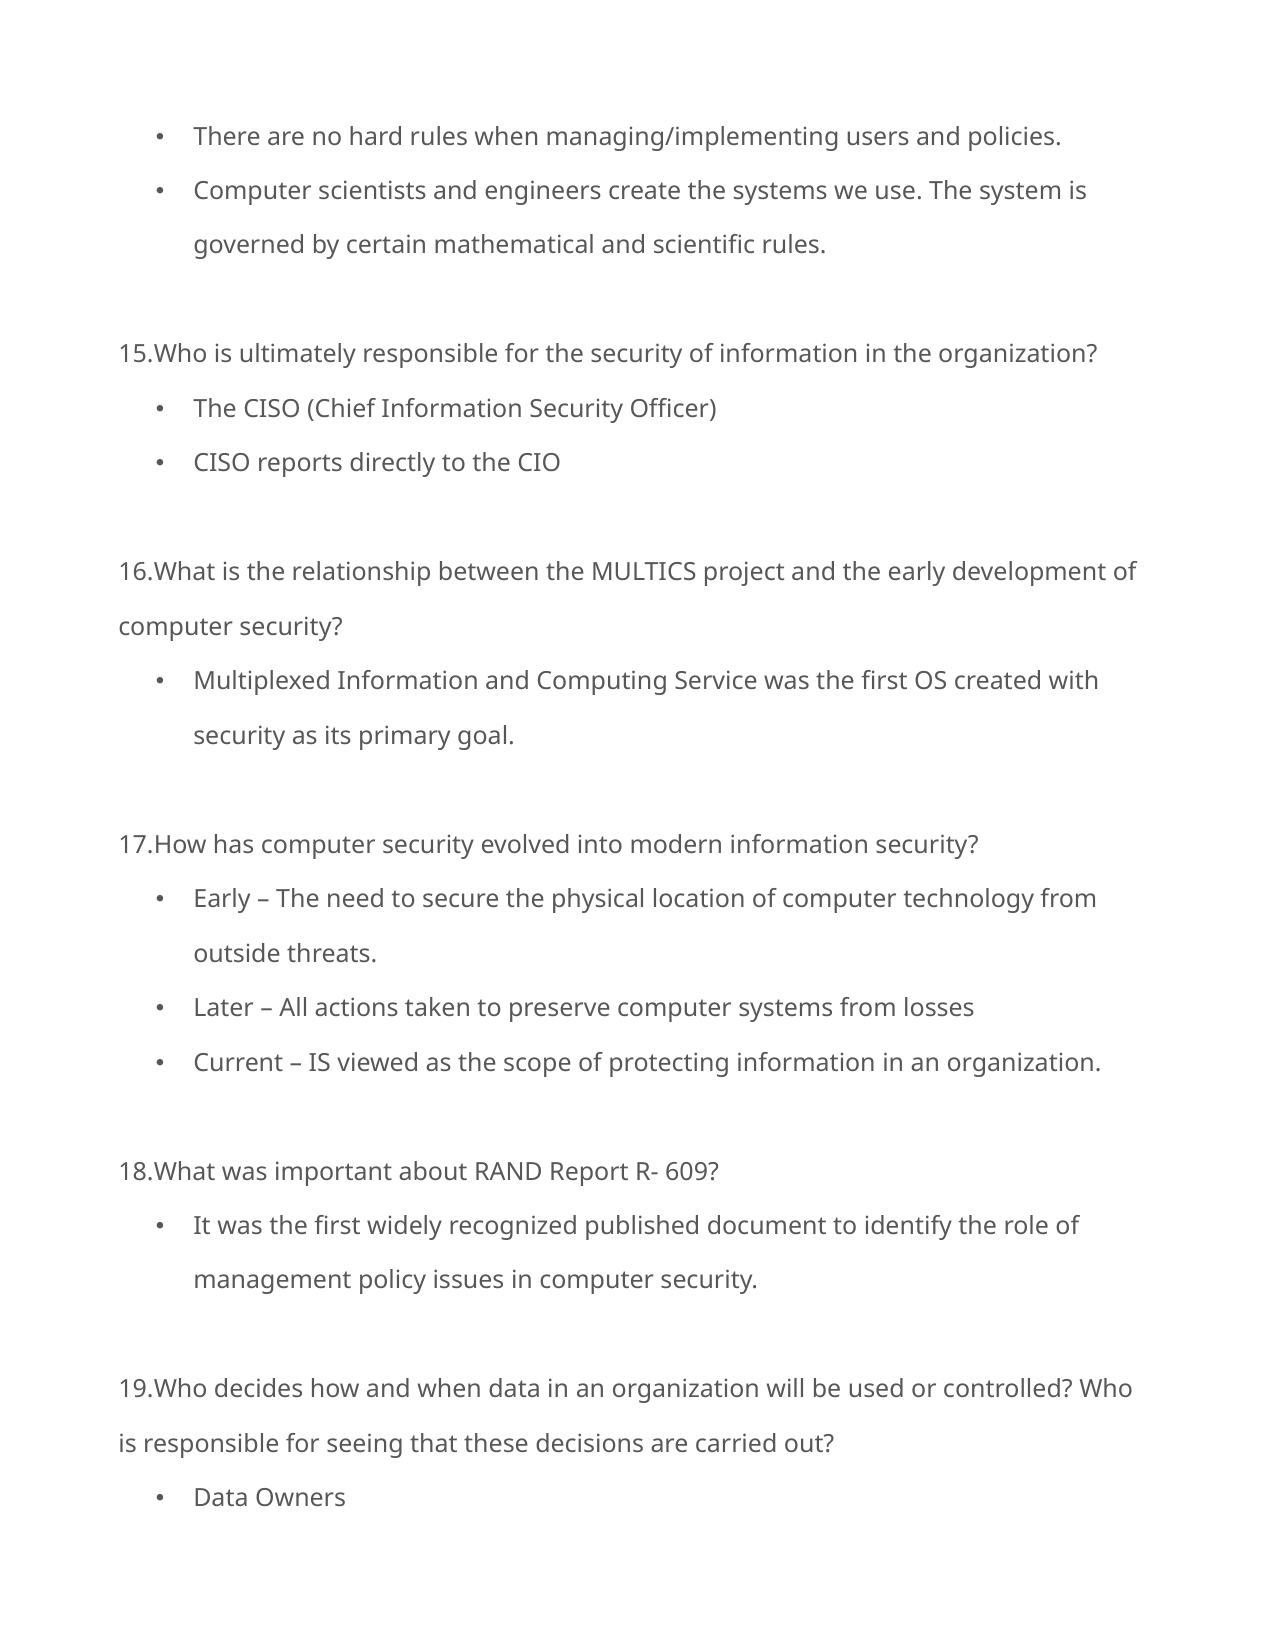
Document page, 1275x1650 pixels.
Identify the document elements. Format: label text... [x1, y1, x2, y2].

list Who decides how and when data in an organization will be used or controlled? Who is responsible for seeing that these decisions are carried out? [118, 1371, 1157, 1460]
list The CISO (Chief Information Security Officer) [156, 391, 1157, 424]
list CISO reports directly to the CIO [156, 445, 1157, 479]
list Early – The need to secure the physical location of computer technology from outside threats. [156, 881, 1157, 969]
list Data Owners [156, 1480, 1157, 1514]
list Current – IS viewed as the scope of protecting information in an organization. [156, 1044, 1157, 1078]
list Who is ultimately responsible for the security of information in the organization? [118, 336, 1157, 370]
list How has computer security evolved into modern information security? [118, 826, 1157, 860]
list Computer scientists and engineers create the systems we use. The system is governed by certain mathematical and scientific rules. [156, 173, 1157, 261]
list What was important about RAND Report R- 609? [118, 1153, 1157, 1187]
list What is the relationship between the MULTICS project and the early development of computer security? [118, 554, 1157, 642]
list There are no hard rules when managing/implementing users and policies. [156, 118, 1157, 152]
list Multiplexed Information and Computing Service was the first OS created with security as its primary goal. [156, 663, 1157, 751]
list Later – All actions taken to preserve computer systems from losses [156, 990, 1157, 1024]
list It was the first widely recognized published document to identify the role of management policy issues in computer security. [156, 1208, 1157, 1296]
